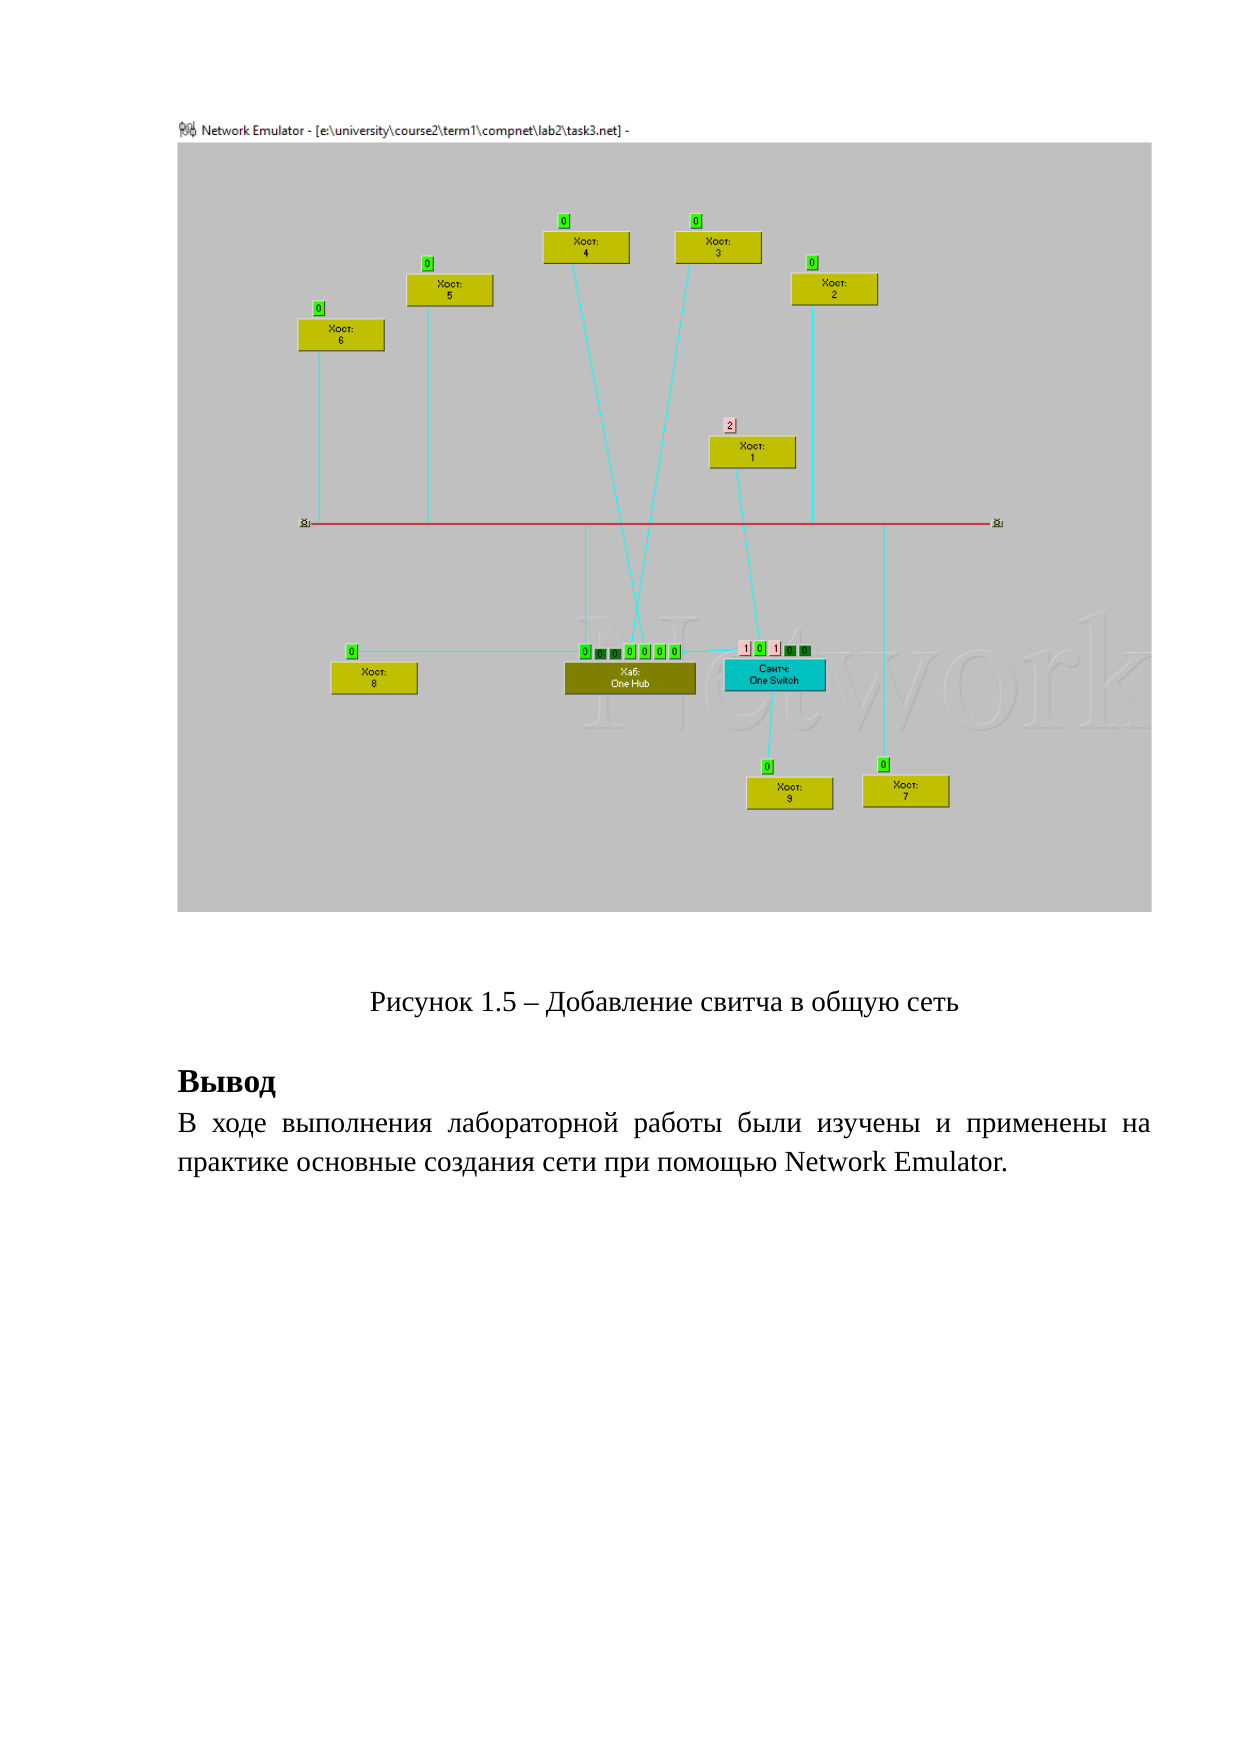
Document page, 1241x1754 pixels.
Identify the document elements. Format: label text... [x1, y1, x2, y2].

picture [177, 118, 1152, 912]
subtitle Рисунок 1.5 – Добавление свитча в общую сеть [177, 984, 1152, 1018]
subtitle В ходе выполнения лабораторной работы были изучены и применены на практике основные создания сети при помощью Network Emulator. [177, 1105, 1152, 1177]
subtitle Вывод [177, 1061, 1152, 1100]
